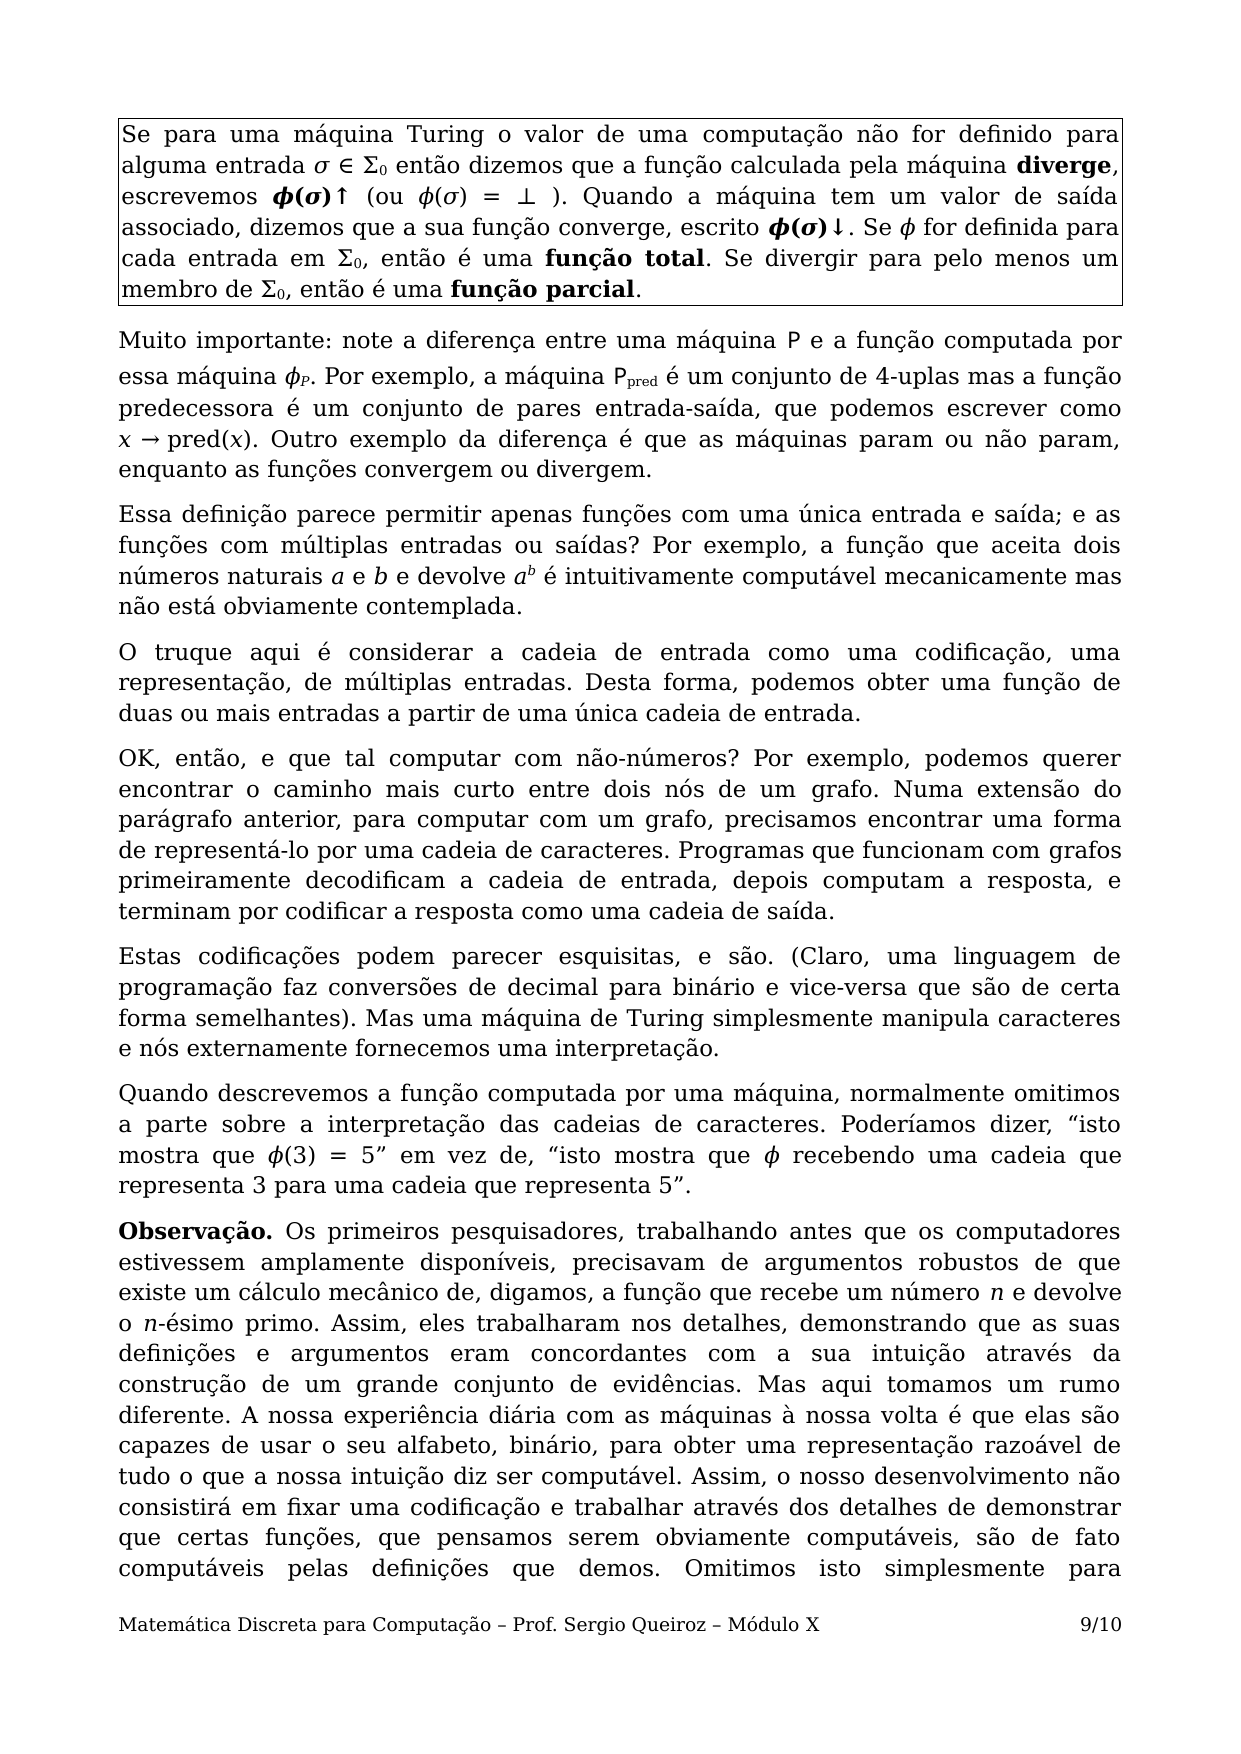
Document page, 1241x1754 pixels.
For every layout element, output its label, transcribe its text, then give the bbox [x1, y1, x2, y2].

text Essa definição parece permitir apenas funções com uma única entrada e saída; e as funções com múltiplas entradas ou saídas? Por exemplo, a função que aceita dois números naturais a e b e devolve ab é intuitivamente computável mecanicamente mas não está obviamente contemplada. [118, 502, 1122, 620]
text O truque aqui é considerar a cadeia de entrada como uma codificação, uma representação, de múltiplas entradas. Desta forma, podemos obter uma função de duas ou mais entradas a partir de uma única cadeia de entrada. [118, 639, 1122, 727]
text OK, então, e que tal computar com não-números? Por exemplo, podemos querer encontrar o caminho mais curto entre dois nós de um grafo. Numa extensão do parágrafo anterior, para computar com um grafo, precisamos encontrar uma forma de representá-lo por uma cadeia de caracteres. Programas que funcionam com grafos primeiramente decodificam a cadeia de entrada, depois computam a resposta, e terminam por codificar a resposta como uma cadeia de saída. [118, 745, 1122, 925]
text Estas codificações podem parecer esquisitas, e são. (Claro, uma linguagem de programação faz conversões de decimal para binário e vice-versa que são de certa forma semelhantes). Mas uma máquina de Turing simplesmente manipula caracteres e nós externamente fornecemos uma interpretação. [118, 943, 1122, 1062]
text Se para uma máquina Turing o valor de uma computação não for definido para alguma entrada σ ∈ Σ0 então dizemos que a função calculada pela máquina diverge, escrevemos ϕ(σ)↑ (ou ϕ(σ) = ⊥ ). Quando a máquina tem um valor de saída associado, dizemos que a sua função converge, escrito ϕ(σ)↓. Se ϕ for definida para cada entrada em Σ0, então é uma função total. Se divergir para pelo menos um membro de Σ0, então é uma função parcial. [119, 119, 1122, 305]
text Muito importante: note a diferença entre uma máquina P e a função computada por essa máquina ϕP. Por exemplo, a máquina Ppred é um conjunto de 4-uplas mas a função predecessora é um conjunto de pares entrada-saída, que podemos escrever como x → pred(x). Outro exemplo da diferença é que as máquinas param ou não param, enquanto as funções convergem ou divergem. [118, 324, 1122, 483]
text Observação. Os primeiros pesquisadores, trabalhando antes que os computadores estivessem amplamente disponíveis, precisavam de argumentos robustos de que existe um cálculo mecânico de, digamos, a função que recebe um número n e devolve o n-ésimo primo. Assim, eles trabalharam nos detalhes, demonstrando que as suas definições e argumentos eram concordantes com a sua intuição através da construção de um grande conjunto de evidências. Mas aqui tomamos um rumo diferente. A nossa experiência diária com as máquinas à nossa volta é que elas são capazes de usar o seu alfabeto, binário, para obter uma representação razoável de tudo o que a nossa intuição diz ser computável. Assim, o nosso desenvolvimento não consistirá em fixar uma codificação e trabalhar através dos detalhes de demonstrar que certas funções, que pensamos serem obviamente computáveis, são de fato computáveis pelas definições que demos. Omitimos isto simplesmente para [118, 1218, 1122, 1582]
text Quando descrevemos a função computada por uma máquina, normalmente omitimos a parte sobre a interpretação das cadeias de caracteres. Poderíamos dizer, “isto mostra que ϕ(3) = 5” em vez de, “isto mostra que ϕ recebendo uma cadeia que representa 3 para uma cadeia que representa 5”. [118, 1081, 1122, 1199]
